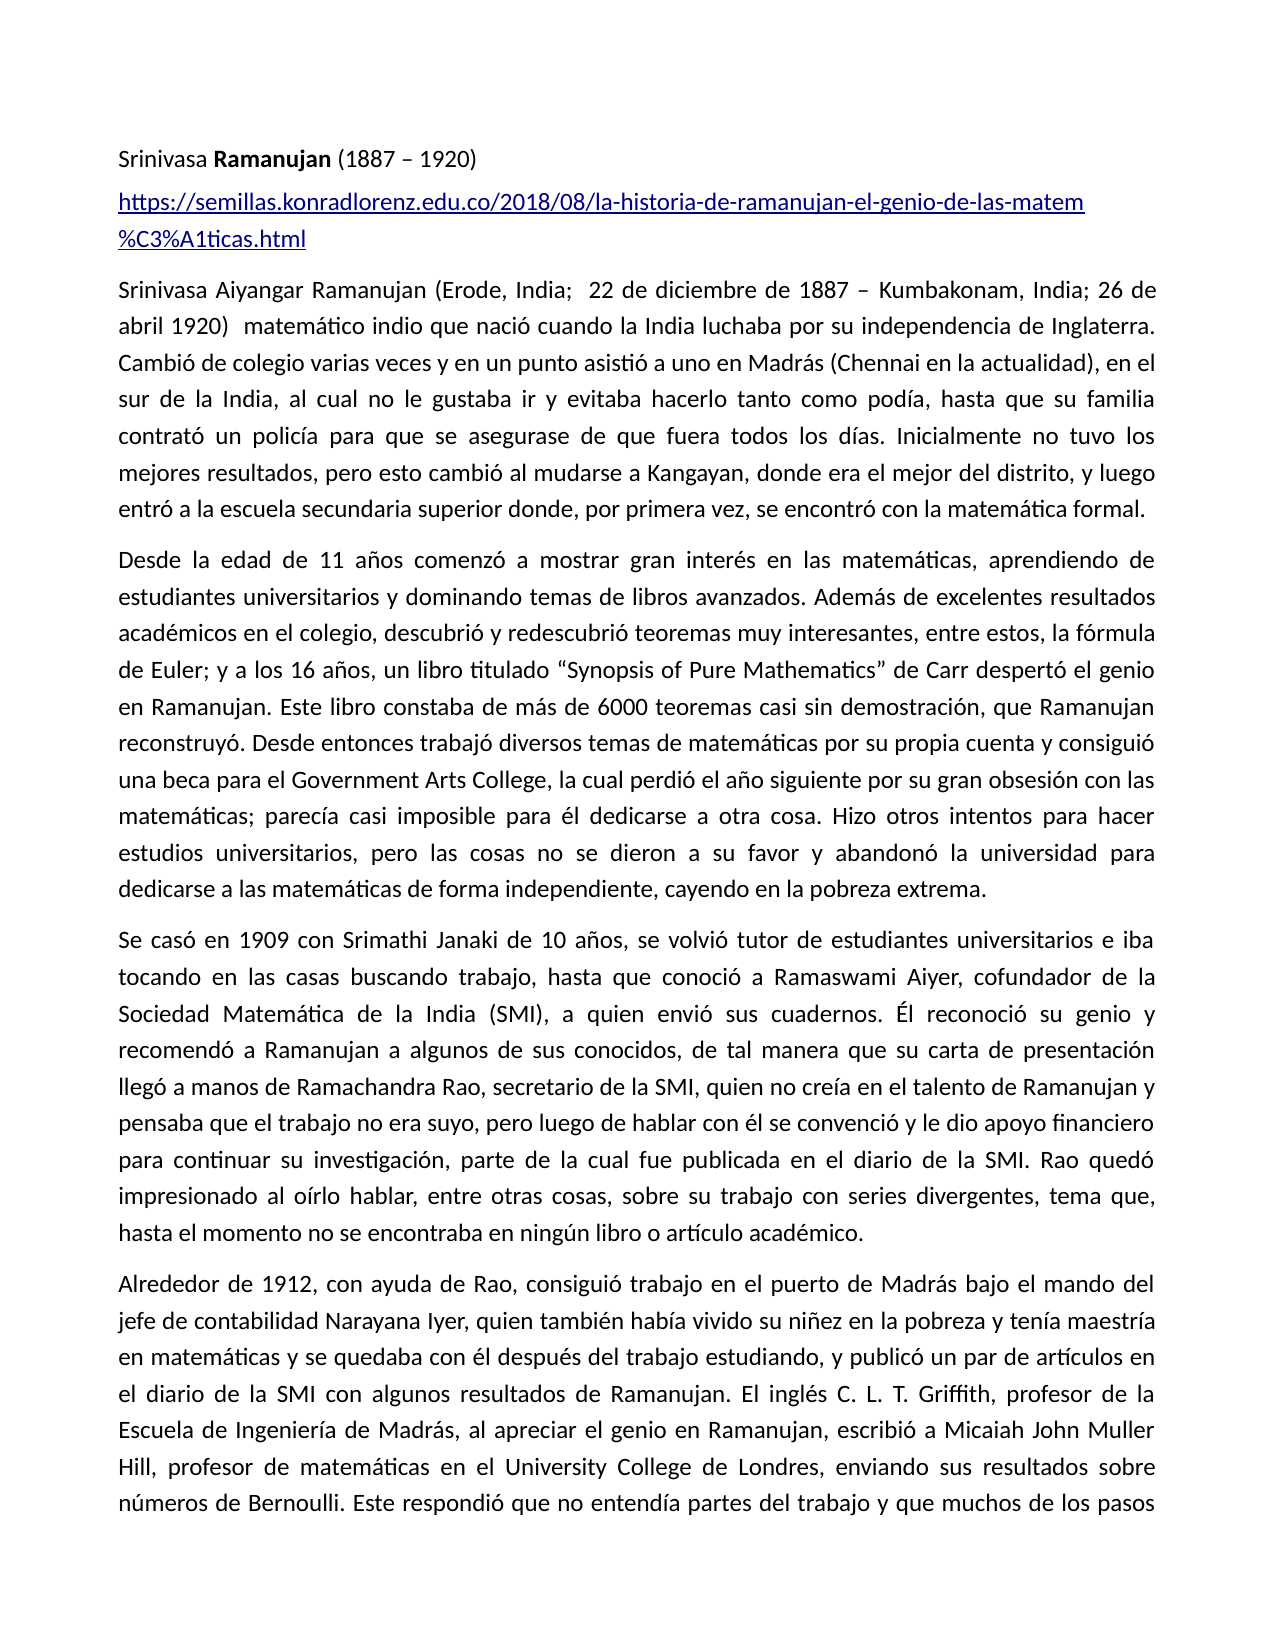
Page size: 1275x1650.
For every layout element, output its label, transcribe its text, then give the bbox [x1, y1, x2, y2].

text Alrededor de 1912, con ayuda de Rao, consiguió trabajo en el puerto de Madrás bajo el mando del jefe de contabilidad Narayana Iyer, quien también había vivido su niñez en la pobreza y tenía maestría en matemáticas y se quedaba con él después del trabajo estudiando, y publicó un par de artículos en el diario de la SMI con algunos resultados de Ramanujan. El inglés C. L. T. Griffith, profesor de la Escuela de Ingeniería de Madrás, al apreciar el genio en Ramanujan, escribió a Micaiah John Muller Hill, profesor de matemáticas en el University College de Londres, enviando sus resultados sobre números de Bernoulli. Este respondió que no entendía partes del trabajo y que muchos de los pasos [118, 1268, 1157, 1518]
text https://semillas.konradlorenz.edu.co/2018/08/la-historia-de-ramanujan-el-genio-de-las-matem%C3%A1ticas.html [118, 186, 1157, 253]
subtitle Srinivasa Ramanujan (1887 – 1920) [118, 143, 1157, 174]
text Desde la edad de 11 años comenzó a mostrar gran interés en las matemáticas, aprendiendo de estudiantes universitarios y dominando temas de libros avanzados. Además de excelentes resultados académicos en el colegio, descubrió y redescubrió teoremas muy interesantes, entre estos, la fórmula de Euler; y a los 16 años, un libro titulado “Synopsis of Pure Mathematics” de Carr despertó el genio en Ramanujan. Este libro constaba de más de 6000 teoremas casi sin demostración, que Ramanujan reconstruyó. Desde entonces trabajó diversos temas de matemáticas por su propia cuenta y consiguió una beca para el Government Arts College, la cual perdió el año siguiente por su gran obsesión con las matemáticas; parecía casi imposible para él dedicarse a otra cosa. Hizo otros intentos para hacer estudios universitarios, pero las cosas no se dieron a su favor y abandonó la universidad para dedicarse a las matemáticas de forma independiente, cayendo en la pobreza extrema. [118, 544, 1157, 904]
text Se casó en 1909 con Srimathi Janaki de 10 años, se volvió tutor de estudiantes universitarios e iba tocando en las casas buscando trabajo, hasta que conoció a Ramaswami Aiyer, cofundador de la Sociedad Matemática de la India (SMI), a quien envió sus cuadernos. Él reconoció su genio y recomendó a Ramanujan a algunos de sus conocidos, de tal manera que su carta de presentación llegó a manos de Ramachandra Rao, secretario de la SMI, quien no creía en el talento de Ramanujan y pensaba que el trabajo no era suyo, pero luego de hablar con él se convenció y le dio apoyo financiero para continuar su investigación, parte de la cual fue publicada en el diario de la SMI. Rao quedó impresionado al oírlo hablar, entre otras cosas, sobre su trabajo con series divergentes, tema que, hasta el momento no se encontraba en ningún libro o artículo académico. [118, 924, 1157, 1248]
text Srinivasa Aiyangar Ramanujan (Erode, India; 22 de diciembre de 1887 – Kumbakonam, India; 26 de abril 1920) matemático indio que nació cuando la India luchaba por su independencia de Inglaterra. Cambió de colegio varias veces y en un punto asistió a uno en Madrás (Chennai en la actualidad), en el sur de la India, al cual no le gustaba ir y evitaba hacerlo tanto como podía, hasta que su familia contrató un policía para que se asegurase de que fuera todos los días. Inicialmente no tuvo los mejores resultados, pero esto cambió al mudarse a Kangayan, donde era el mejor del distrito, y luego entró a la escuela secundaria superior donde, por primera vez, se encontró con la matemática formal. [118, 274, 1157, 524]
